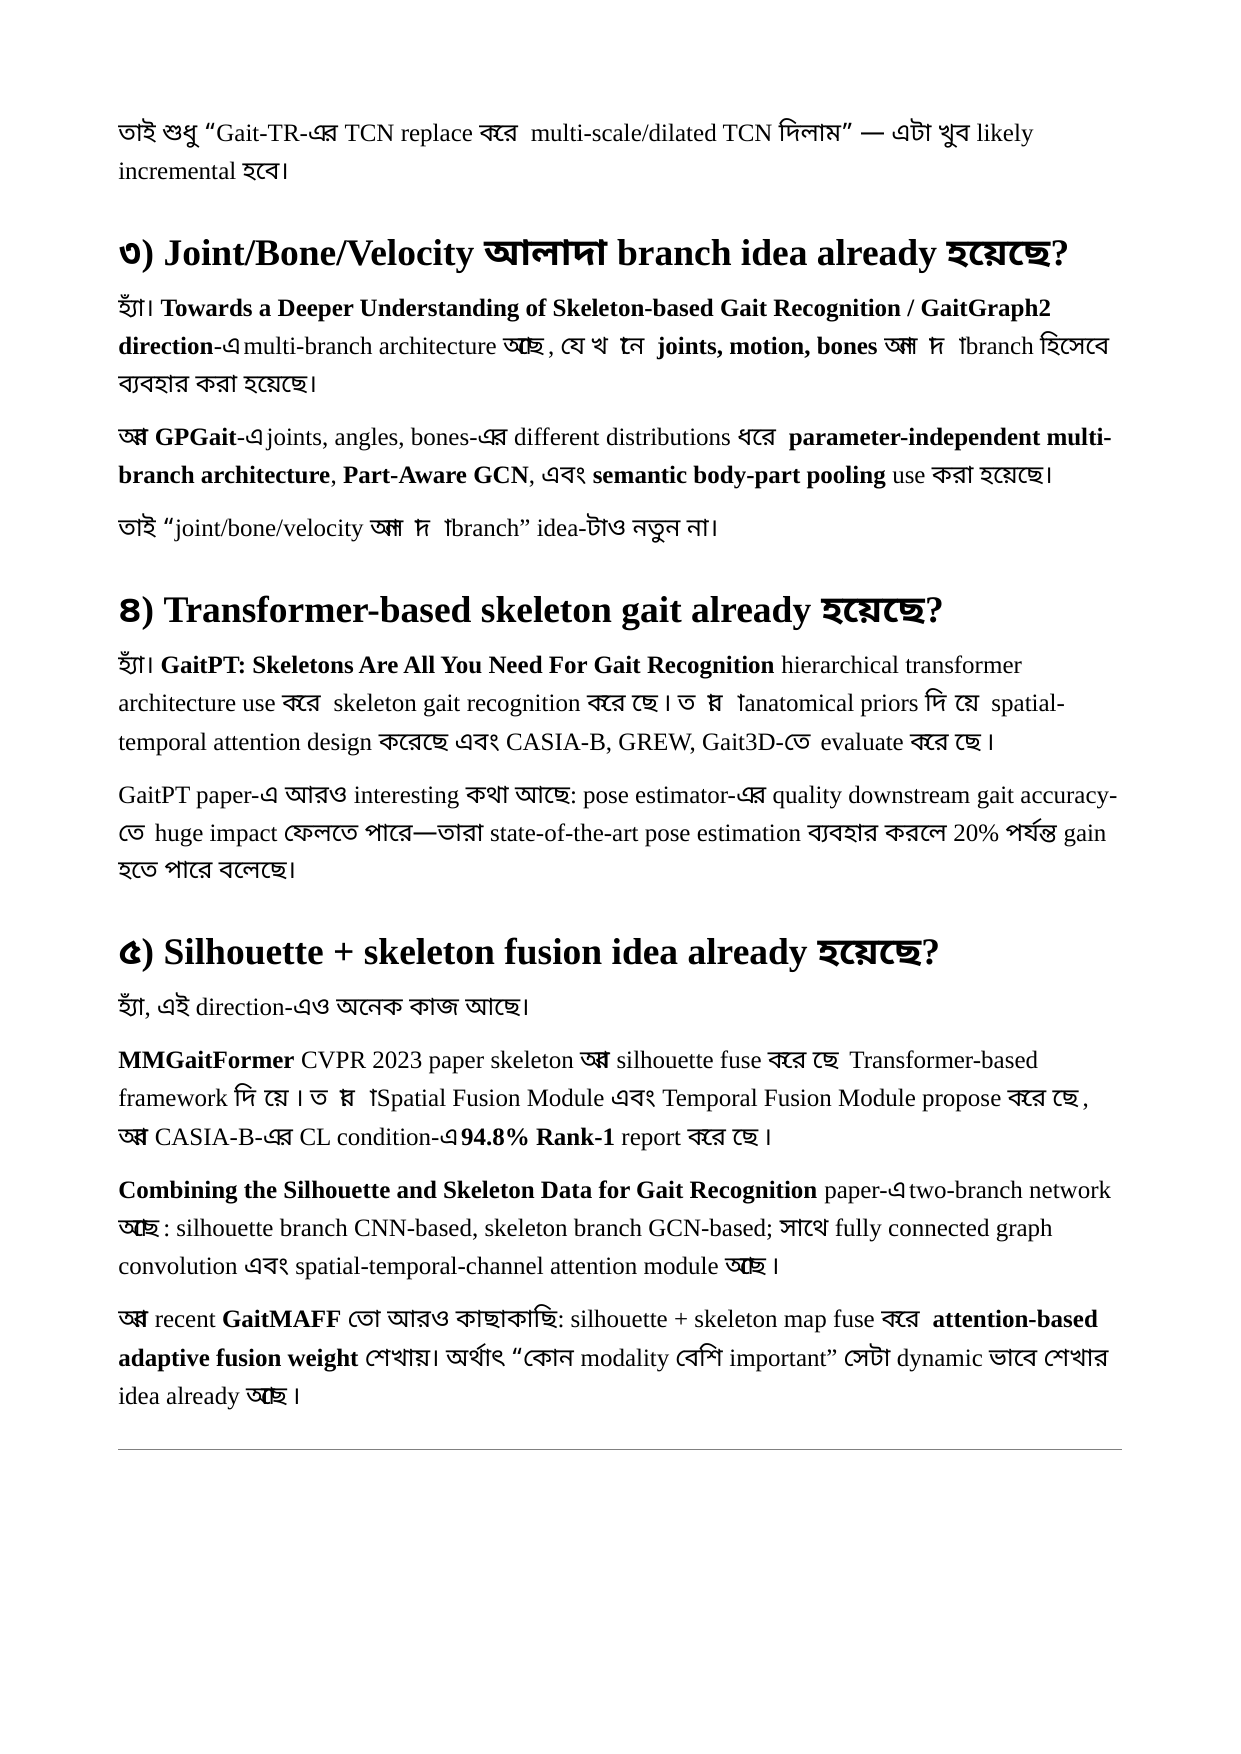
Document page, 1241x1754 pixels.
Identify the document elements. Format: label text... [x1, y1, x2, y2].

subtitle ৫) Silhouette + skeleton fusion idea already হয়েছে? [118, 929, 1122, 979]
text MMGaitFormer CVPR 2023 paper skeleton আর silhouette fuse করেছে Transformer-based framework দিয়ে। তারা Spatial Fusion Module এবং Temporal Fusion Module propose করেছে, আর CASIA-B-এর CL condition-এ 94.8% Rank-1 report করেছে। [118, 1045, 1122, 1155]
text হ্যাঁ। Towards a Deeper Understanding of Skeleton-based Gait Recognition / GaitGraph2 direction-এ multi-branch architecture আছে, যেখানে joints, motion, bones আলাদা branch হিসেবে ব্যবহার করা হয়েছে। [118, 293, 1122, 402]
text হ্যাঁ, এই direction-এও অনেক কাজ আছে। [118, 992, 1122, 1025]
subtitle ৩) Joint/Bone/Velocity আলাদা branch idea already হয়েছে? [118, 230, 1122, 281]
subtitle ৪) Transformer-based skeleton gait already হয়েছে? [118, 587, 1122, 637]
text আর GPGait-এ joints, angles, bones-এর different distributions ধরে parameter-independent multi-branch architecture, Part-Aware GCN, এবং semantic body-part pooling use করা হয়েছে। [118, 422, 1122, 494]
text GaitPT paper-এ আরও interesting কথা আছে: pose estimator-এর quality downstream gait accuracy-তে huge impact ফেলতে পারে—তারা state-of-the-art pose estimation ব্যবহার করলে 20% পর্যন্ত gain হতে পারে বলেছে। [118, 780, 1122, 889]
text Combining the Silhouette and Skeleton Data for Gait Recognition paper-এ two-branch network আছে: silhouette branch CNN-based, skeleton branch GCN-based; সাথে fully connected graph convolution এবং spatial-temporal-channel attention module আছে। [118, 1175, 1122, 1285]
text আর recent GaitMAFF তো আরও কাছাকাছি: silhouette + skeleton map fuse করে attention-based adaptive fusion weight শেখায়। অর্থাৎ “কোন modality বেশি important” সেটা dynamic ভাবে শেখার idea already আছে। [118, 1304, 1122, 1415]
text হ্যাঁ। GaitPT: Skeletons Are All You Need For Gait Recognition hierarchical transformer architecture use করে skeleton gait recognition করেছে। তারা anatomical priors দিয়ে spatial-temporal attention design করেছে এবং CASIA-B, GREW, Gait3D-তে evaluate করেছে। [118, 650, 1122, 760]
text তাই “joint/bone/velocity আলাদা branch” idea-টাও নতুন না। [118, 513, 1122, 547]
text তাই শুধু “Gait-TR-এর TCN replace করে multi-scale/dilated TCN দিলাম” — এটা খুব likely incremental হবে। [118, 118, 1122, 190]
